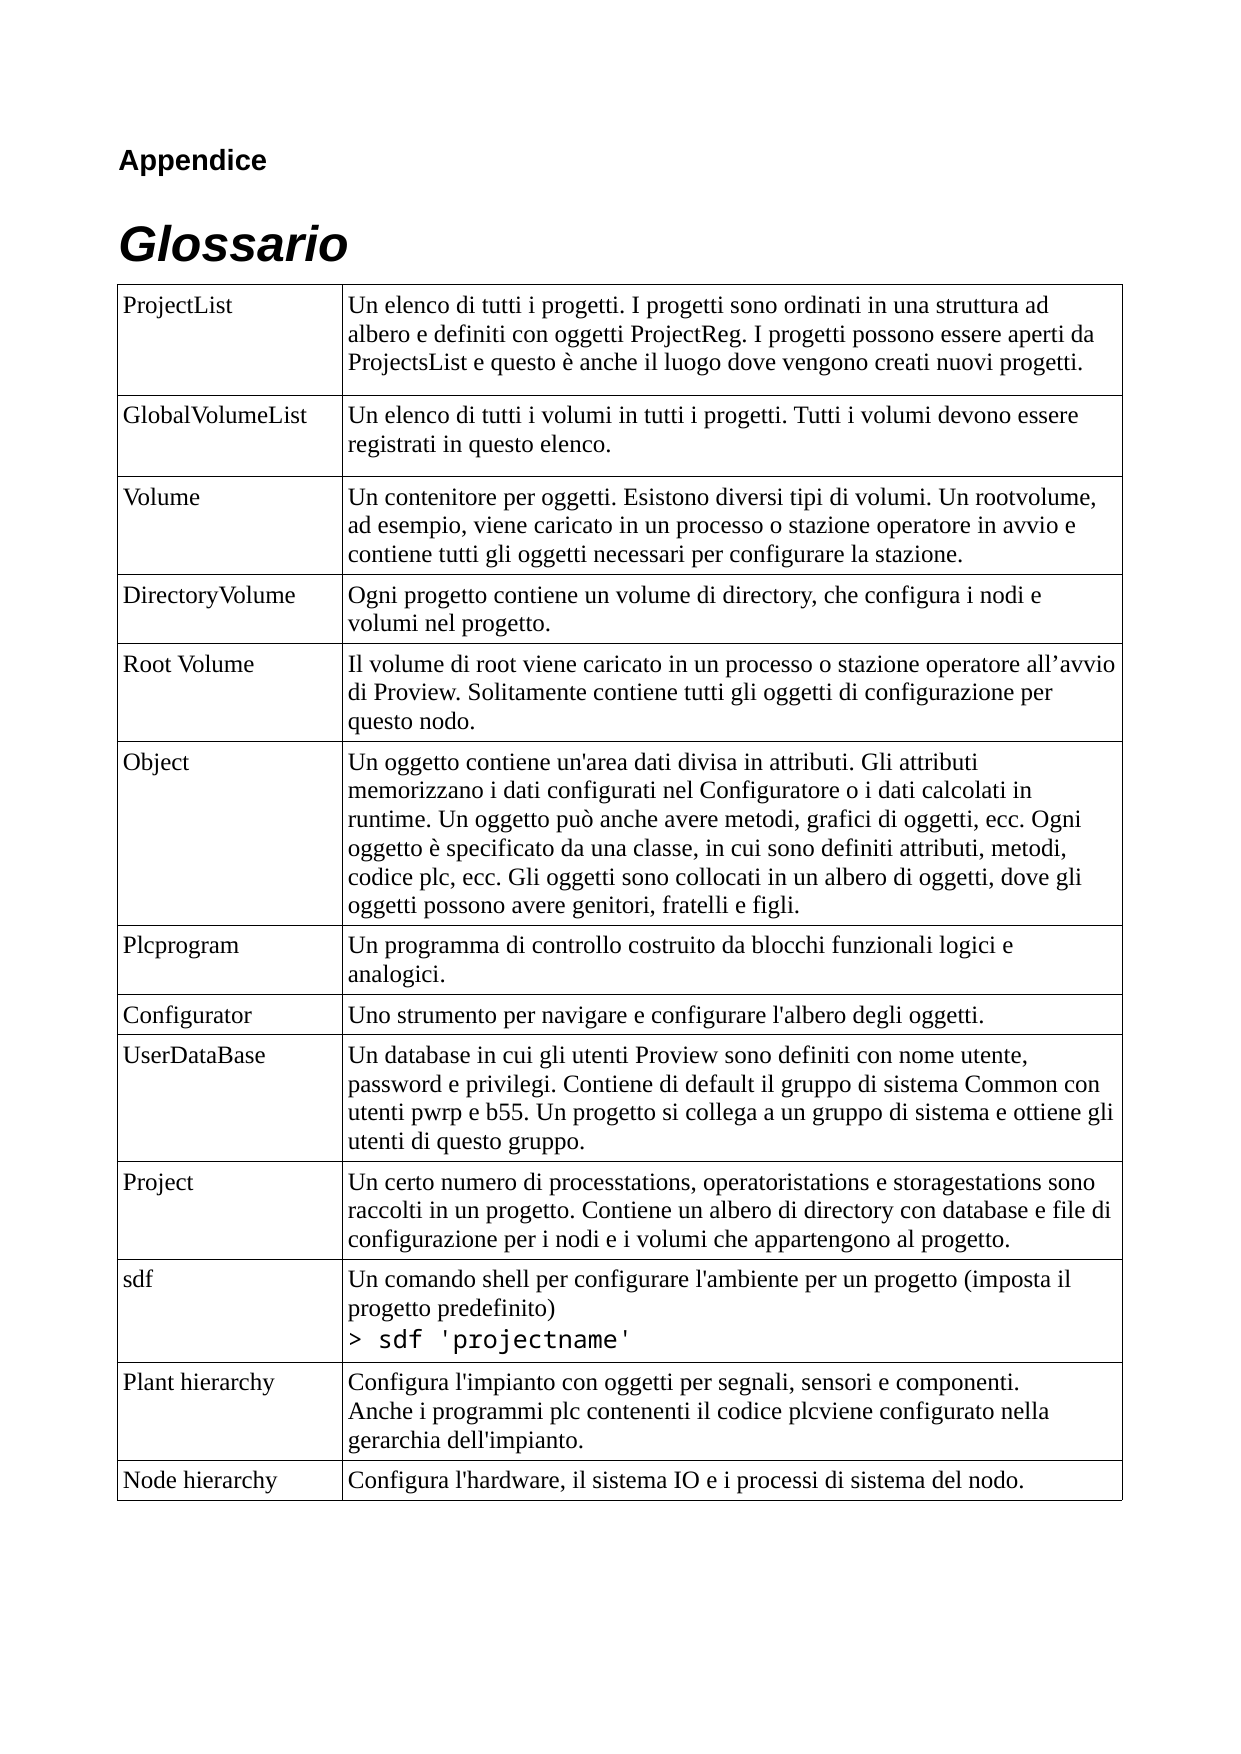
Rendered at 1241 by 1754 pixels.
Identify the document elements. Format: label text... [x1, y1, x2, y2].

table_cell Configura l'hardware, il sistema IO e i processi di sistema del nodo. [343, 1461, 1122, 1500]
table_cell Il volume di root viene caricato in un processo o stazione operatore all’avvio di Proview. Solitamente contiene tutti gli oggetti di configurazione per questo nodo. [343, 644, 1122, 741]
table_cell Un oggetto contiene un'area dati divisa in attributi. Gli attributi memorizzano i dati configurati nel Configuratore o i dati calcolati in runtime. Un oggetto può anche avere metodi, grafici di oggetti, ecc. Ogni oggetto è specificato da una classe, in cui sono definiti attributi, metodi, codice plc, ecc. Gli oggetti sono collocati in un albero di oggetti, dove gli oggetti possono avere genitori, fratelli e figli. [343, 742, 1122, 925]
table_cell Uno strumento per navigare e configurare l'albero degli oggetti. [343, 995, 1122, 1034]
table_cell Un certo numero di processtations, operatoristations e storagestations sono raccolti in un progetto. Contiene un albero di directory con database e file di configurazione per i nodi e i volumi che appartengono al progetto. [343, 1162, 1122, 1258]
table_cell Un comando shell per configurare l'ambiente per un progetto (imposta il progetto predefinito) > sdf 'projectname' [343, 1260, 1122, 1362]
table_cell sdf [118, 1260, 342, 1362]
table_cell Plant hierarchy [118, 1363, 342, 1459]
table_cell Project [118, 1162, 342, 1258]
table_cell Un database in cui gli utenti Proview sono definiti con nome utente, password e privilegi. Contiene di default il gruppo di sistema Common con utenti pwrp e b55. Un progetto si collega a un gruppo di sistema e ottiene gli utenti di questo gruppo. [343, 1035, 1122, 1161]
table_header ProjectList [118, 285, 342, 394]
table_cell DirectoryVolume [118, 575, 342, 643]
table_cell UserDataBase [118, 1035, 342, 1161]
table_cell Un elenco di tutti i volumi in tutti i progetti. Tutti i volumi devono essere registrati in questo elenco. [343, 396, 1122, 476]
table_cell Volume [118, 477, 342, 574]
table_cell Un contenitore per oggetti. Esistono diversi tipi di volumi. Un rootvolume, ad esempio, viene caricato in un processo o stazione operatore in avvio e contiene tutti gli oggetti necessari per configurare la stazione. [343, 477, 1122, 574]
subtitle Glossario [118, 214, 1122, 272]
table_header Un elenco di tutti i progetti. I progetti sono ordinati in una struttura ad albero e definiti con oggetti ProjectReg. I progetti possono essere aperti da ProjectsList e questo è anche il luogo dove vengono creati nuovi progetti. [343, 285, 1122, 394]
table_cell Configura l'impianto con oggetti per segnali, sensori e componenti. Anche i programmi plc contenenti il codice plcviene configurato nella gerarchia dell'impianto. [343, 1363, 1122, 1459]
table_cell GlobalVolumeList [118, 396, 342, 476]
table_cell Ogni progetto contiene un volume di directory, che configura i nodi e volumi nel progetto. [343, 575, 1122, 643]
table_cell Configurator [118, 995, 342, 1034]
table_cell Object [118, 742, 342, 925]
table_cell Un programma di controllo costruito da blocchi funzionali logici e analogici. [343, 926, 1122, 994]
table_cell Plcprogram [118, 926, 342, 994]
table_cell Node hierarchy [118, 1461, 342, 1500]
table_cell Root Volume [118, 644, 342, 741]
subtitle Appendice [118, 143, 1122, 177]
